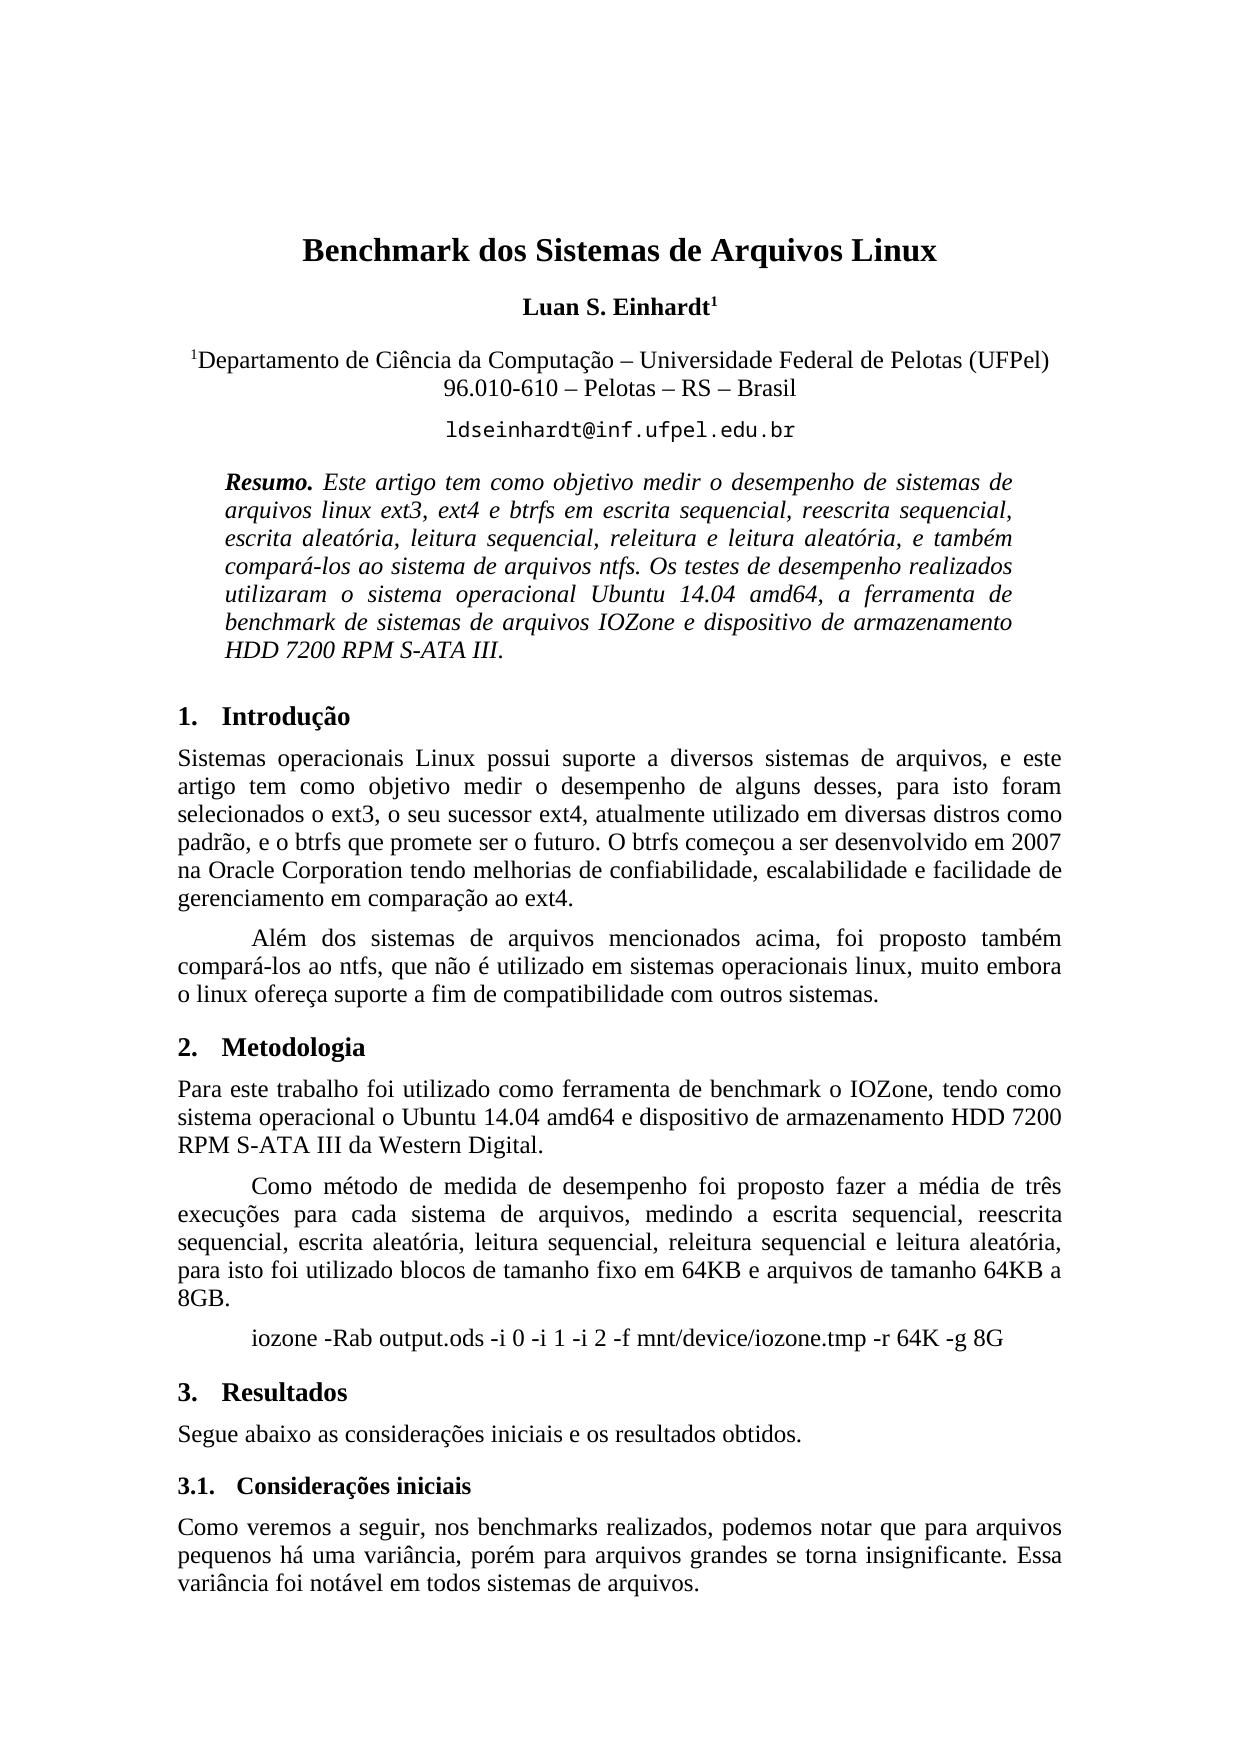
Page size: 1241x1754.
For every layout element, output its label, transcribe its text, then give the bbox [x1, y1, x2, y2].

title Metodologia [177, 1033, 1063, 1063]
title Introdução [177, 701, 1063, 731]
text Resumo. Este artigo tem como objetivo medir o desempenho de sistemas de arquivos linux ext3, ext4 e btrfs em escrita sequencial, reescrita sequencial, escrita aleatória, leitura sequencial, releitura e leitura aleatória, e também compará-los ao sistema de arquivos ntfs. Os testes de desempenho realizados utilizaram o sistema operacional Ubuntu 14.04 amd64, a ferramenta de benchmark de sistemas de arquivos IOZone e dispositivo de armazenamento HDD 7200 RPM S-ATA III. [224, 468, 1016, 664]
title Considerações iniciais [177, 1472, 1063, 1500]
text iozone -Rab output.ods -i 0 -i 1 -i 2 -f mnt/device/iozone.tmp -r 64K -g 8G [177, 1324, 1063, 1352]
title Benchmark dos Sistemas de Arquivos Linux [177, 231, 1063, 268]
text Além dos sistemas de arquivos mencionados acima, foi proposto também compará-los ao ntfs, que não é utilizado em sistemas operacionais linux, muito embora o linux ofereça suporte a fim de compatibilidade com outros sistemas. [177, 924, 1063, 1008]
text Como veremos a seguir, nos benchmarks realizados, podemos notar que para arquivos pequenos há uma variância, porém para arquivos grandes se torna insignificante. Essa variância foi notável em todos sistemas de arquivos. [177, 1513, 1063, 1597]
text Como método de medida de desempenho foi proposto fazer a média de três execuções para cada sistema de arquivos, medindo a escrita sequencial, reescrita sequencial, escrita aleatória, leitura sequencial, releitura sequencial e leitura aleatória, para isto foi utilizado blocos de tamanho fixo em 64KB e arquivos de tamanho 64KB a 8GB. [177, 1172, 1063, 1312]
text 1Departamento de Ciência da Computação – Universidade Federal de Pelotas (UFPel) [177, 346, 1063, 374]
text Sistemas operacionais Linux possui suporte a diversos sistemas de arquivos, e este artigo tem como objetivo medir o desempenho de alguns desses, para isto foram selecionados o ext3, o seu sucessor ext4, atualmente utilizado em diversas distros como padrão, e o btrfs que promete ser o futuro. O btrfs começou a ser desenvolvido em 2007 na Oracle Corporation tendo melhorias de confiabilidade, escalabilidade e facilidade de gerenciamento em comparação ao ext4. [177, 743, 1063, 912]
text ldseinhardt@inf.ufpel.edu.br [177, 414, 1063, 443]
title Resultados [177, 1377, 1063, 1407]
text Luan S. Einhardt1 [177, 293, 1063, 321]
text Segue abaixo as considerações iniciais e os resultados obtidos. [177, 1419, 1063, 1447]
text 96.010-610 – Pelotas – RS – Brasil [177, 374, 1063, 402]
text Para este trabalho foi utilizado como ferramenta de benchmark o IOZone, tendo como sistema operacional o Ubuntu 14.04 amd64 e dispositivo de armazenamento HDD 7200 RPM S-ATA III da Western Digital. [177, 1075, 1063, 1159]
